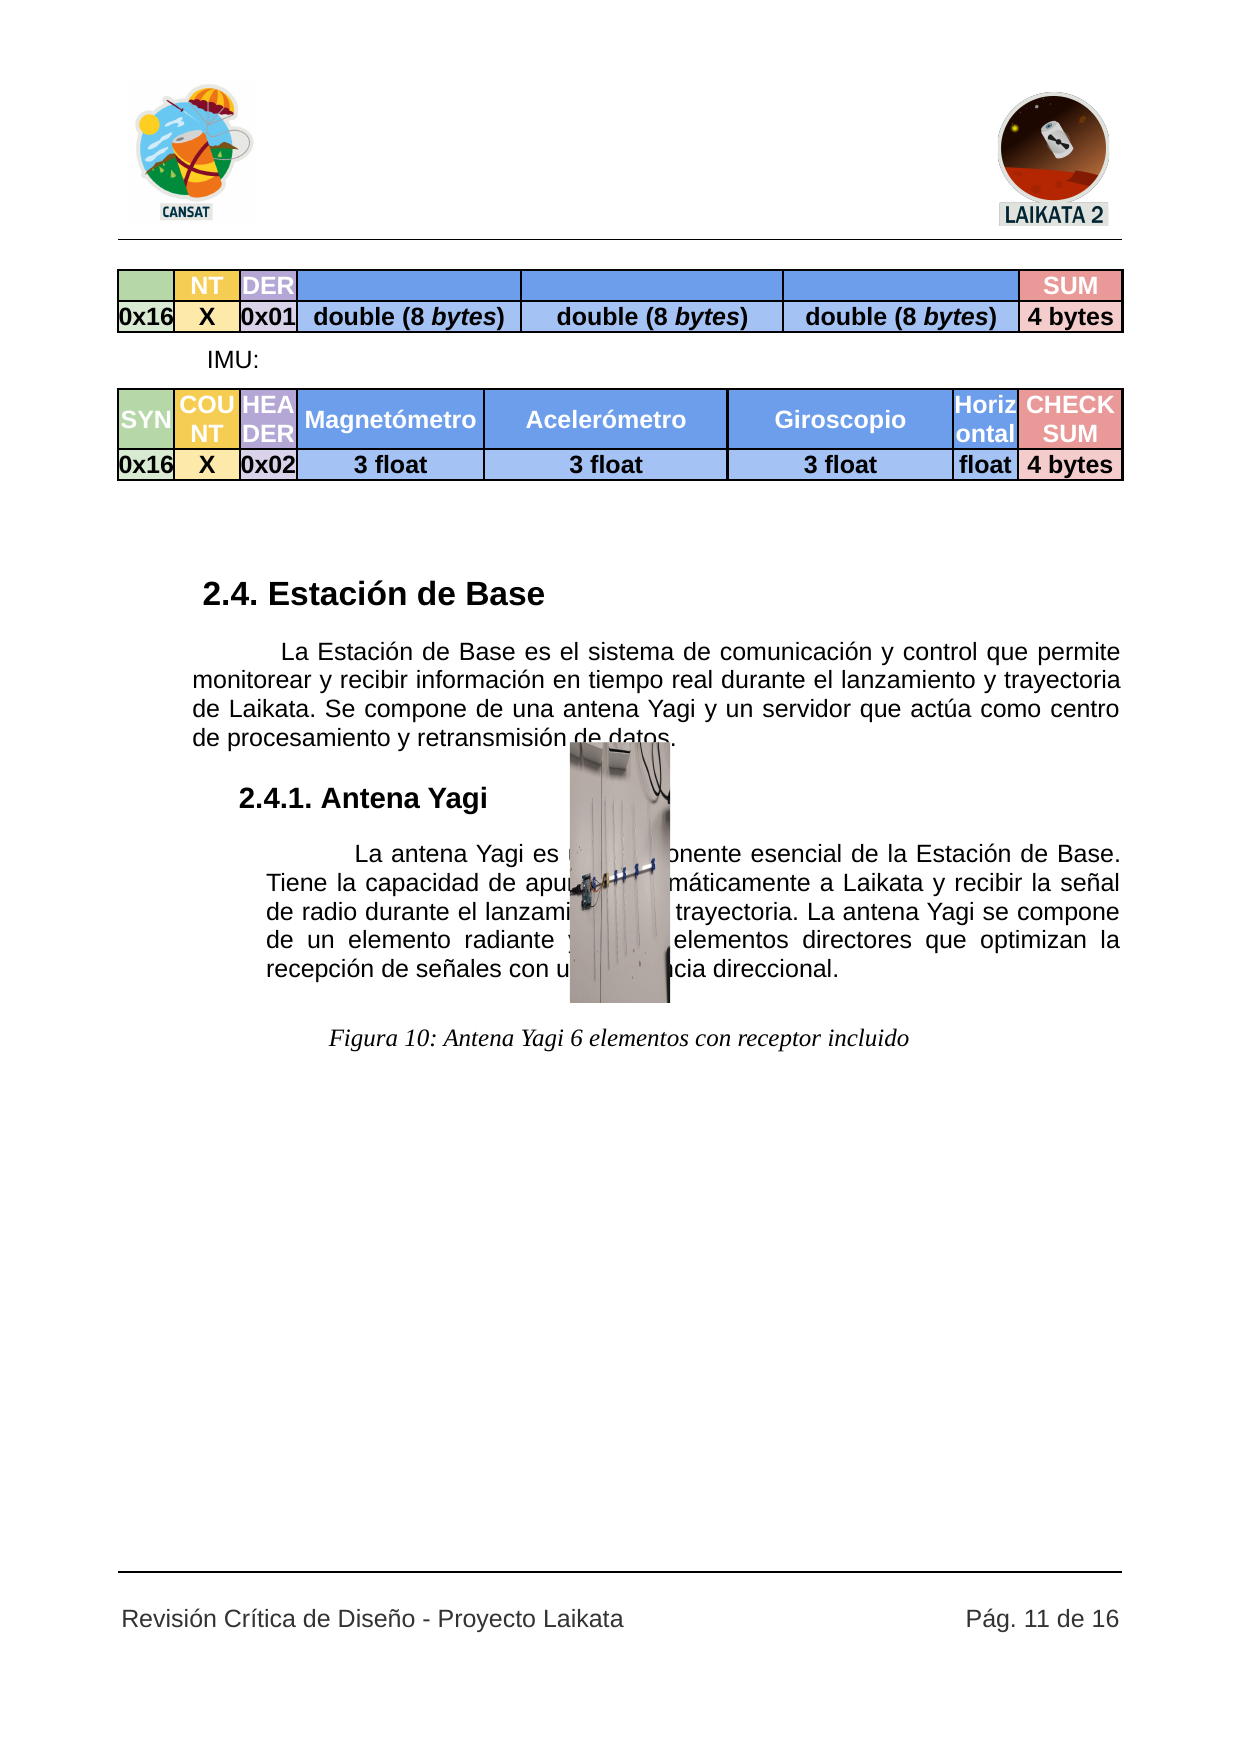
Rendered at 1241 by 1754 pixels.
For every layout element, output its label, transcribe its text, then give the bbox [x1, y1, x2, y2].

table_header [119, 271, 173, 300]
table_cell 3 float [298, 450, 483, 479]
table_header [784, 271, 1018, 300]
table_header Giroscopio [729, 390, 952, 448]
table_header [298, 271, 520, 300]
picture [128, 80, 257, 226]
table_cell 0x16 [119, 302, 173, 331]
table_cell double (8 bytes) [784, 302, 1018, 331]
table_cell 3 float [485, 450, 726, 479]
table_cell 0x16 [119, 450, 173, 479]
text La antena Yagi es un componente esencial de la Estación de Base. Tiene la capacidad de apuntar automáticamente a Laikata y recibir la señal de radio durante el lanzamiento y la trayectoria. La antena Yagi se compone de un elemento radiante y varios elementos directores que optimizan la recepción de señales con una ganancia direccional. [266, 839, 569, 983]
table_header Magnetómetro [298, 390, 483, 448]
text Figura 10: Antena Yagi 6 elementos con receptor incluido [239, 1023, 1002, 1052]
table_header Horizontal [954, 390, 1017, 448]
table_cell float [954, 450, 1017, 479]
table_cell X [175, 450, 239, 479]
table_header SUM [1020, 271, 1121, 300]
table_cell double (8 bytes) [522, 302, 782, 331]
table_header DER [241, 271, 296, 300]
table_cell X [175, 302, 239, 331]
table_header [522, 271, 782, 300]
table_cell double (8 bytes) [298, 302, 520, 331]
picture [569, 743, 671, 1003]
table_header SYN [119, 390, 173, 448]
text La antena Yagi es un componente esencial de la Estación de Base. Tiene la capacidad de apuntar automáticamente a Laikata y recibir la señal de radio durante el lanzamiento y la trayectoria. La antena Yagi se compone de un elemento radiante y varios elementos directores que optimizan la recepción de señales con una ganancia direccional. [671, 839, 1122, 983]
text IMU: [118, 345, 1122, 373]
table_header NT [175, 271, 239, 300]
table_cell 0x01 [241, 302, 296, 331]
table_cell 3 float [729, 450, 952, 479]
table_header HEADER [241, 390, 296, 448]
picture [997, 92, 1110, 226]
subtitle Antena Yagi [231, 781, 569, 815]
table_header CHECKSUM [1019, 390, 1121, 448]
table_header Acelerómetro [485, 390, 726, 448]
table_header COUNT [175, 390, 239, 448]
subtitle Estación de Base [193, 574, 1122, 612]
subtitle [671, 781, 1122, 815]
table_cell 4 bytes [1019, 450, 1121, 479]
text La Estación de Base es el sistema de comunicación y control que permite monitorear y recibir información en tiempo real durante el lanzamiento y trayectoria de Laikata. Se compone de una antena Yagi y un servidor que actúa como centro de procesamiento y retransmisión de datos. [192, 637, 1122, 752]
table_cell 0x02 [241, 450, 296, 479]
table_cell 4 bytes [1020, 302, 1121, 331]
